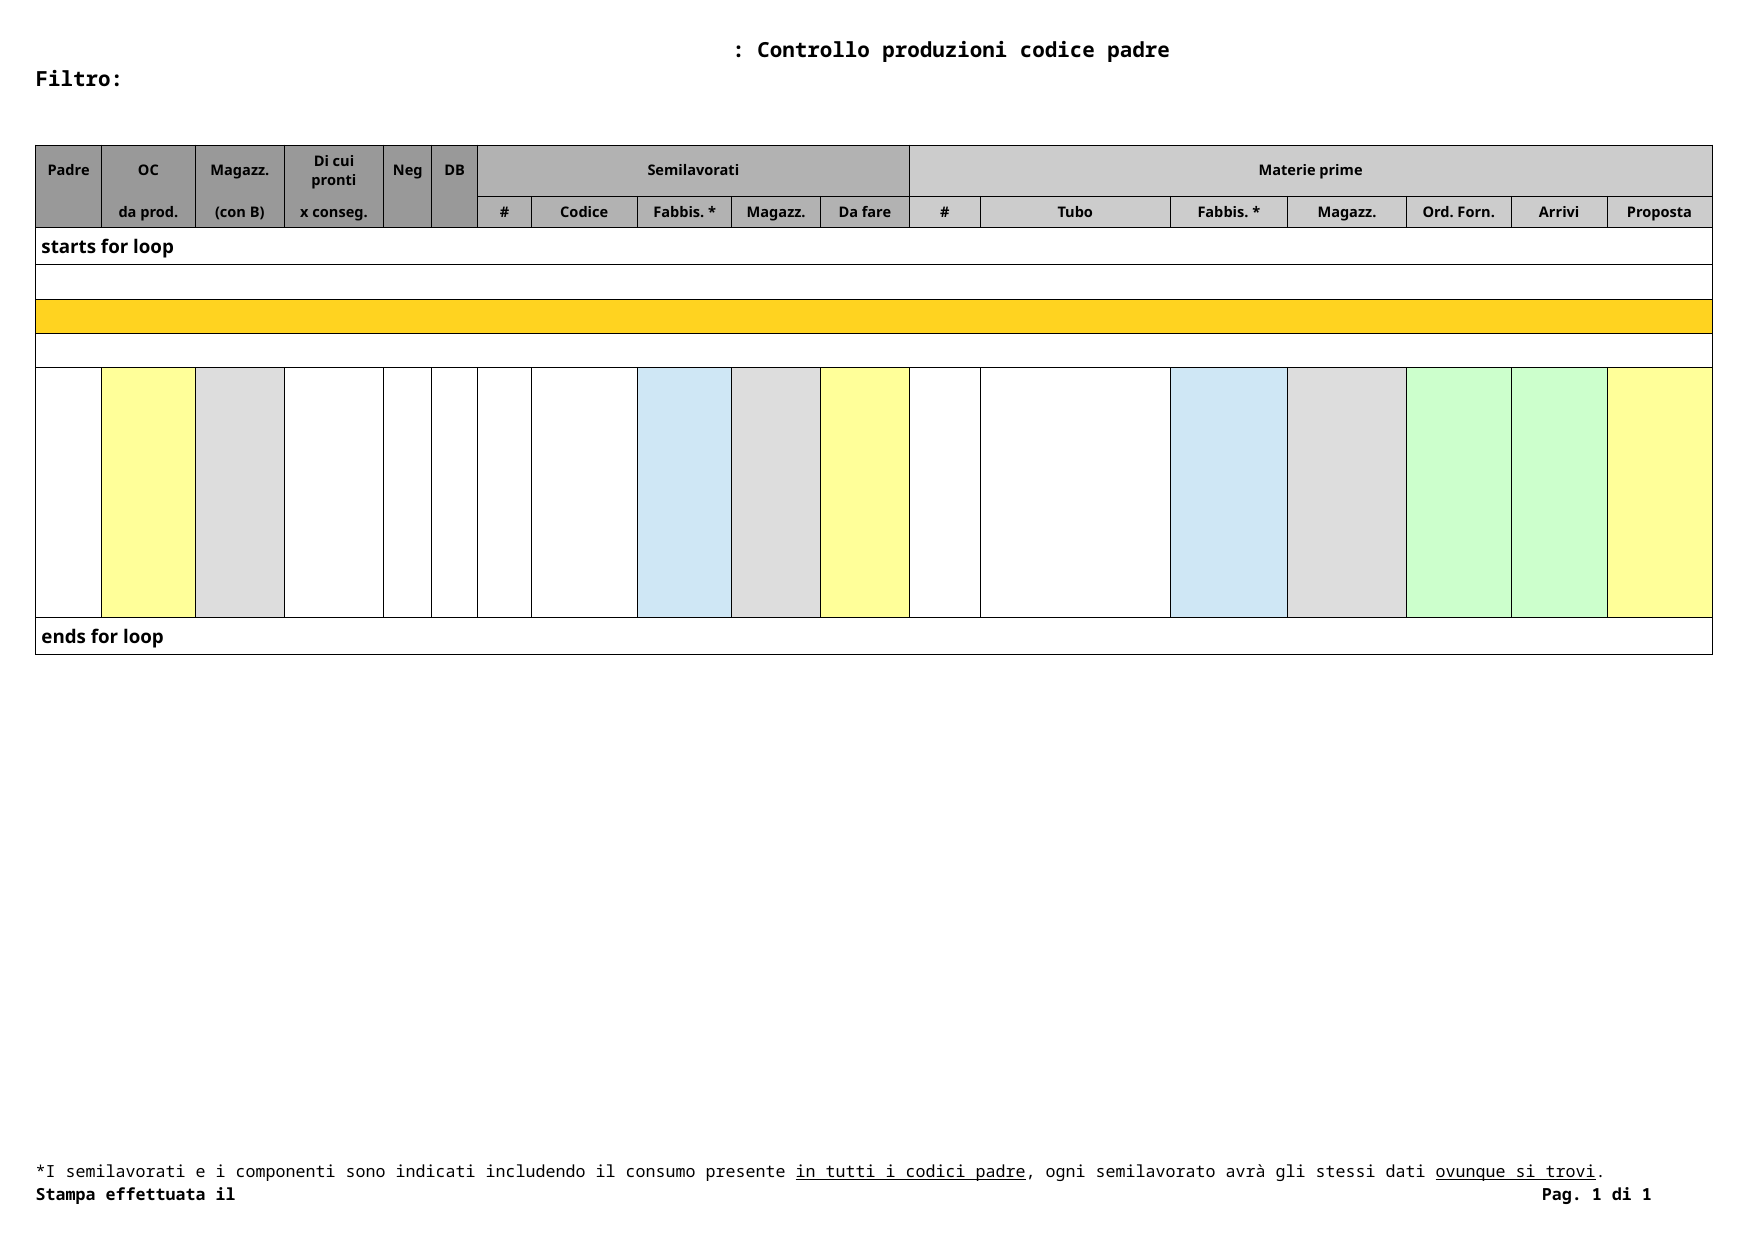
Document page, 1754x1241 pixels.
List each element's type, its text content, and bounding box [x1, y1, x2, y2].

table_cell Fabbis. * [1171, 197, 1287, 227]
table_cell Tubo [981, 197, 1170, 227]
table_header Materie prime [910, 146, 1712, 196]
table_cell [432, 196, 477, 227]
table_cell <record[6] or ''> [432, 368, 477, 617]
table_cell Proposta [1608, 197, 1712, 227]
table_header Di cui pronti [285, 146, 383, 196]
table_cell Magazz. [732, 197, 820, 227]
table_cell da prod. [102, 196, 195, 227]
table_cell <record[3]> [285, 368, 383, 617]
table_header Padre [36, 146, 101, 196]
table_header DB [432, 146, 477, 196]
table_cell (con B) [196, 196, 284, 227]
table_cell <record[9]> [638, 368, 731, 617]
table_cell [36, 196, 101, 227]
table_cell x conseg. [285, 196, 383, 227]
table_cell <record[11]> [821, 368, 909, 617]
table_cell <record[8]> [532, 368, 637, 617]
table_header Neg [384, 146, 431, 196]
table_cell <record[17]> [1407, 368, 1511, 617]
table_cell <record[16]> [1288, 368, 1406, 617]
table_cell <get_parent_oc_period(record[0])> [36, 300, 1712, 333]
table_cell ends for loop [36, 618, 1712, 654]
table_cell <record[20]> [1512, 368, 1607, 617]
table_cell Da fare [821, 197, 909, 227]
table_header Semilavorati [478, 146, 909, 196]
table_cell # [478, 197, 531, 227]
table_cell <record[0]> [36, 368, 101, 617]
table_cell <record[1]> [102, 368, 195, 617]
table_cell <if test="record[0] and data.get('with_deadline', False)"> [36, 265, 1712, 299]
table_cell [384, 196, 431, 227]
table_header Magazz. [196, 146, 284, 196]
table_cell </if> [36, 334, 1712, 367]
table_cell <record[13]> [910, 368, 980, 617]
table_cell Fabbis. * [638, 197, 731, 227]
table_cell starts for loop [36, 228, 1712, 264]
table_cell <record[7]> [478, 368, 531, 617]
table_cell Codice [532, 197, 637, 227]
table_cell Ord. Forn. [1407, 197, 1511, 227]
table_cell <record[10]> [732, 368, 820, 617]
text <setLang('it_IT')> [35, 122, 1718, 144]
table_cell <record[5] or ''> [384, 368, 431, 617]
table_cell <record[2]> [196, 368, 284, 617]
table_cell <'' if record[20] else '> '><int(record[18]) if record[18] else ''><int(record[19]) if record[19] else ''> [1608, 368, 1712, 617]
table_cell # [910, 197, 980, 227]
table_cell Arrivi [1512, 197, 1607, 227]
table_cell <record[14]> [981, 368, 1170, 617]
table_cell Magazz. [1288, 197, 1406, 227]
table_header OC [102, 146, 195, 196]
table_cell <record[15]> [1171, 368, 1287, 617]
